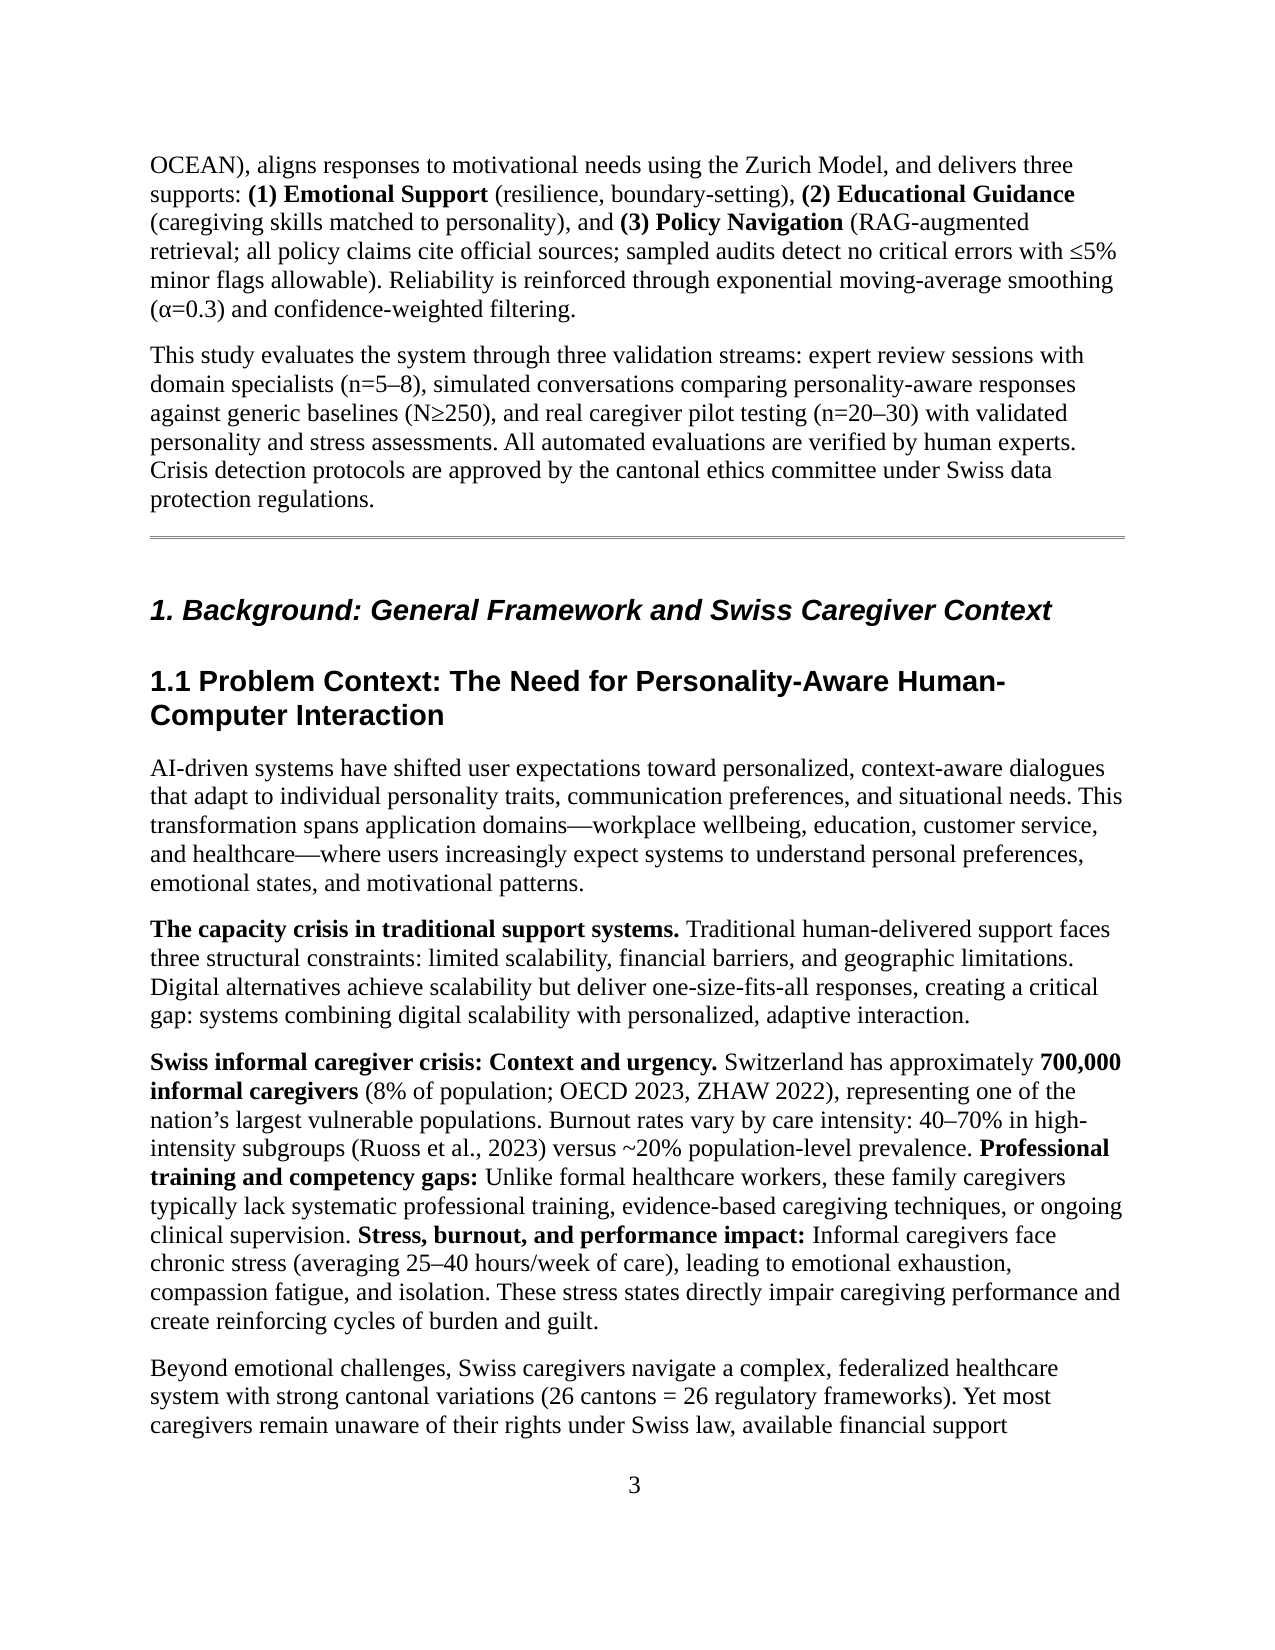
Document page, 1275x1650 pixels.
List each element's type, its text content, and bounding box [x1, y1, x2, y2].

text This study evaluates the system through three validation streams: expert review sessions with domain specialists (n=5–8), simulated conversations comparing personality-aware responses against generic baselines (N≥250), and real caregiver pilot testing (n=20–30) with validated personality and stress assessments. All automated evaluations are verified by human experts. Crisis detection protocols are approved by the cantonal ethics committee under Swiss data protection regulations. [150, 340, 1125, 513]
subtitle 1. Background: General Framework and Swiss Caregiver Context [150, 593, 1125, 627]
text Swiss informal caregiver crisis: Context and urgency. Switzerland has approximately 700,000 informal caregivers (8% of population; OECD 2023, ZHAW 2022), representing one of the nation’s largest vulnerable populations. Burnout rates vary by care intensity: 40–70% in high-intensity subgroups (Ruoss et al., 2023) versus ~20% population-level prevalence. Professional training and competency gaps: Unlike formal healthcare workers, these family caregivers typically lack systematic professional training, evidence-based caregiving techniques, or ongoing clinical supervision. Stress, burnout, and performance impact: Informal caregivers face chronic stress (averaging 25–40 hours/week of care), leading to emotional exhaustion, compassion fatigue, and isolation. These stress states directly impair caregiving performance and create reinforcing cycles of burden and guilt. [150, 1047, 1125, 1335]
text AI-driven systems have shifted user expectations toward personalized, context-aware dialogues that adapt to individual personality traits, communication preferences, and situational needs. This transformation spans application domains—workplace wellbeing, education, customer service, and healthcare—where users increasingly expect systems to understand personal preferences, emotional states, and motivational patterns. [150, 753, 1125, 896]
text OCEAN), aligns responses to motivational needs using the Zurich Model, and delivers three supports: (1) Emotional Support (resilience, boundary-setting), (2) Educational Guidance (caregiving skills matched to personality), and (3) Policy Navigation (RAG-augmented retrieval; all policy claims cite official sources; sampled audits detect no critical errors with ≤5% minor flags allowable). Reliability is reinforced through exponential moving-average smoothing (α=0.3) and confidence-weighted filtering. [150, 150, 1125, 322]
text Beyond emotional challenges, Swiss caregivers navigate a complex, federalized healthcare system with strong cantonal variations (26 cantons = 26 regulatory frameworks). Yet most caregivers remain unaware of their rights under Swiss law, available financial support [150, 1353, 1125, 1439]
text The capacity crisis in traditional support systems. Traditional human-delivered support faces three structural constraints: limited scalability, financial barriers, and geographic limitations. Digital alternatives achieve scalability but deliver one-size-fits-all responses, creating a critical gap: systems combining digital scalability with personalized, adaptive interaction. [150, 914, 1125, 1029]
subtitle 1.1 Problem Context: The Need for Personality-Aware Human-Computer Interaction [150, 664, 1125, 731]
